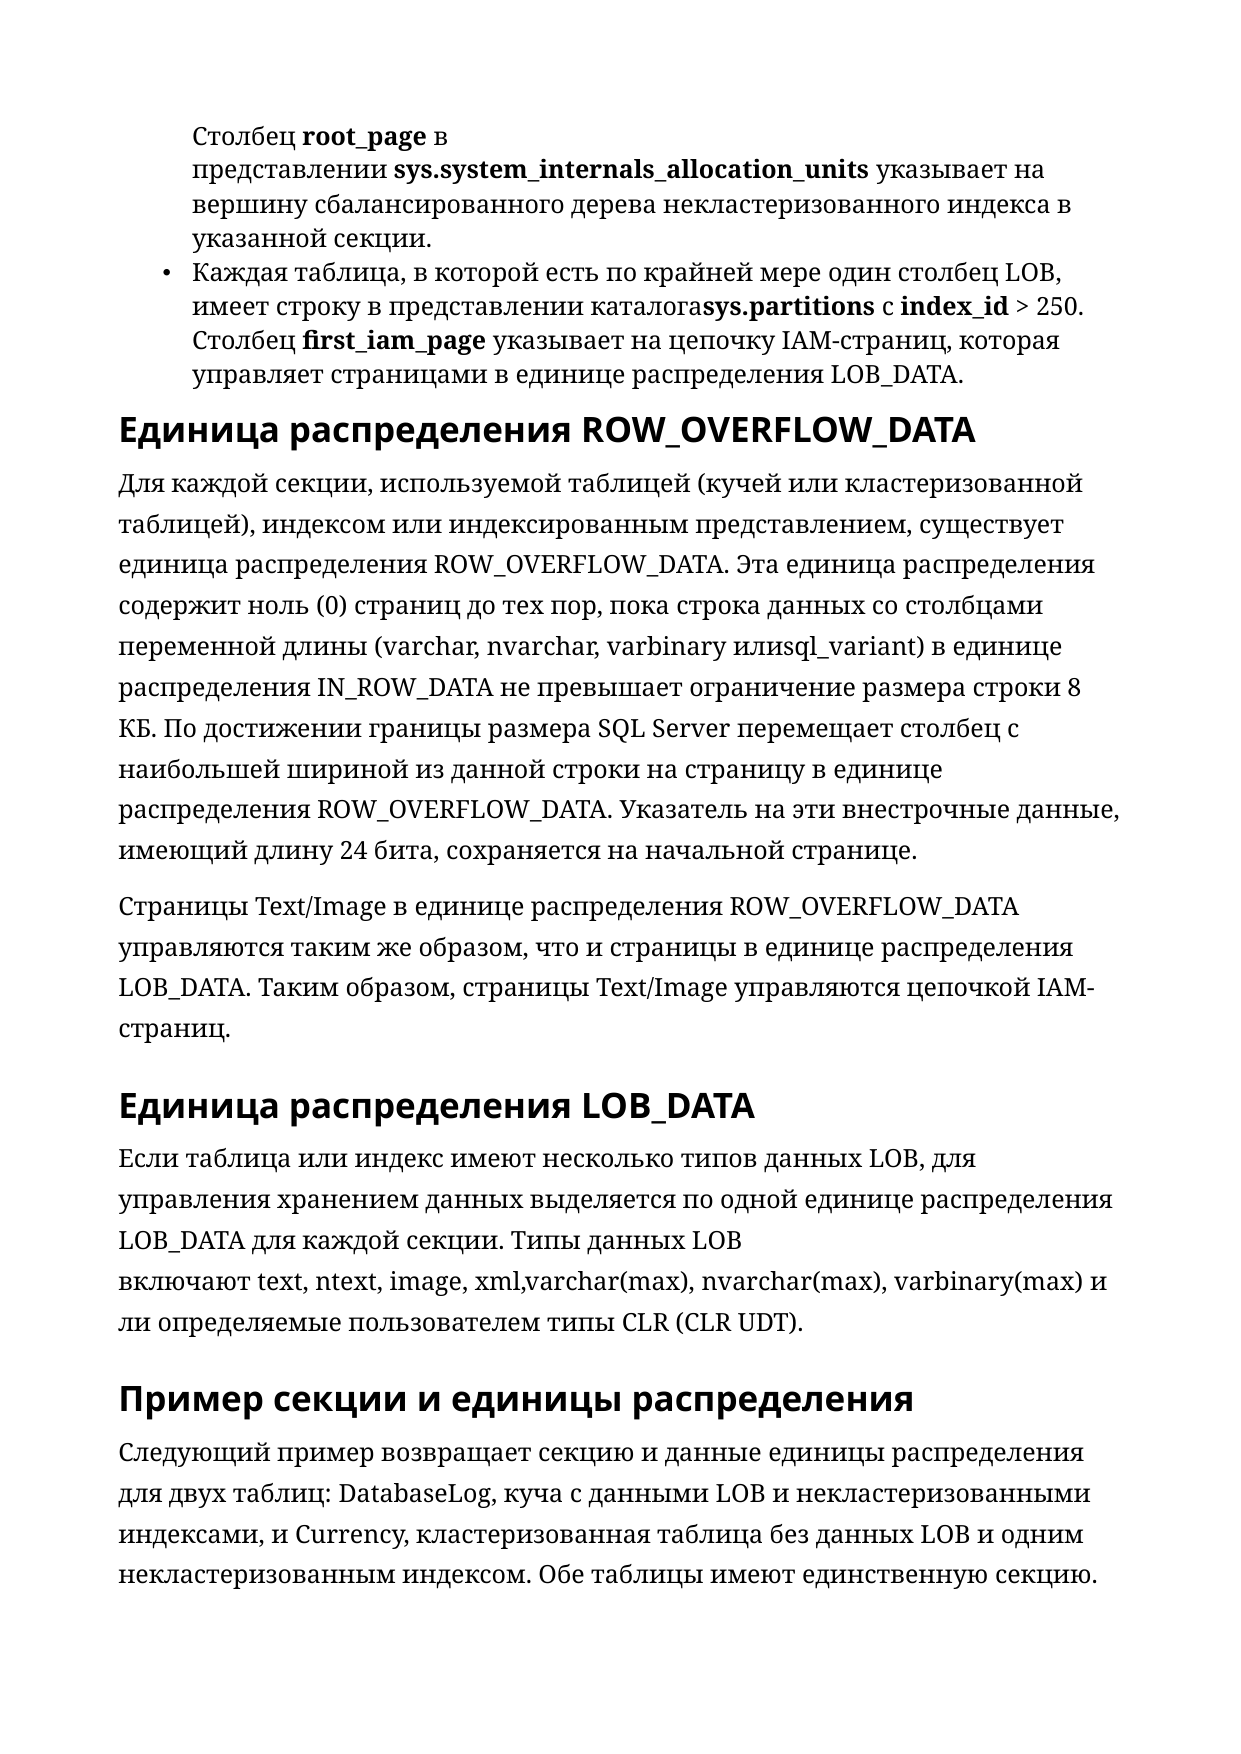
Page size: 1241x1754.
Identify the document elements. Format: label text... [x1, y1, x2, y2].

subtitle Единица распределения ROW_OVERFLOW_DATA [118, 405, 1122, 453]
list Столбец first_iam_page указывает на цепочку IAM-страниц, которая управляет страницами в единице распределения LOB_DATA. [162, 322, 1122, 391]
text Если таблица или индекс имеют несколько типов данных LOB, для управления хранением данных выделяется по одной единице распределения LOB_DATA для каждой секции. Типы данных LOB включают text, ntext, image, xml,varchar(max), nvarchar(max), varbinary(max) или определяемые пользователем типы CLR (CLR UDT). [118, 1141, 1122, 1338]
text Следующий пример возвращает секцию и данные единицы распределения для двух таблиц: DatabaseLog, куча с данными LOB и некластеризованными индексами, и Currency, кластеризованная таблица без данных LOB и одним некластеризованным индексом. Обе таблицы имеют единственную секцию. [118, 1434, 1122, 1591]
list Столбец root_page в представлении sys.system_internals_allocation_units указывает на вершину сбалансированного дерева некластеризованного индекса в указанной секции. [162, 118, 1122, 254]
subtitle Единица распределения LOB_DATA [118, 1081, 1122, 1128]
subtitle Пример секции и единицы распределения [118, 1374, 1122, 1422]
list Каждая таблица, в которой есть по крайней мере один столбец LOB, имеет строку в представлении каталогаsys.partitions с index_id > 250. [162, 254, 1122, 322]
text Для каждой секции, используемой таблицей (кучей или кластеризованной таблицей), индексом или индексированным представлением, существует единица распределения ROW_OVERFLOW_DATA. Эта единица распределения содержит ноль (0) страниц до тех пор, пока строка данных со столбцами переменной длины (varchar, nvarchar, varbinary илиsql_variant) в единице распределения IN_ROW_DATA не превышает ограничение размера строки 8 КБ. По достижении границы размера SQL Server перемещает столбец с наибольшей шириной из данной строки на страницу в единице распределения ROW_OVERFLOW_DATA. Указатель на эти внестрочные данные, имеющий длину 24 бита, сохраняется на начальной странице. [118, 465, 1122, 867]
text Страницы Text/Image в единице распределения ROW_OVERFLOW_DATA управляются таким же образом, что и страницы в единице распределения LOB_DATA. Таким образом, страницы Text/Image управляются цепочкой IAM-страниц. [118, 888, 1122, 1045]
